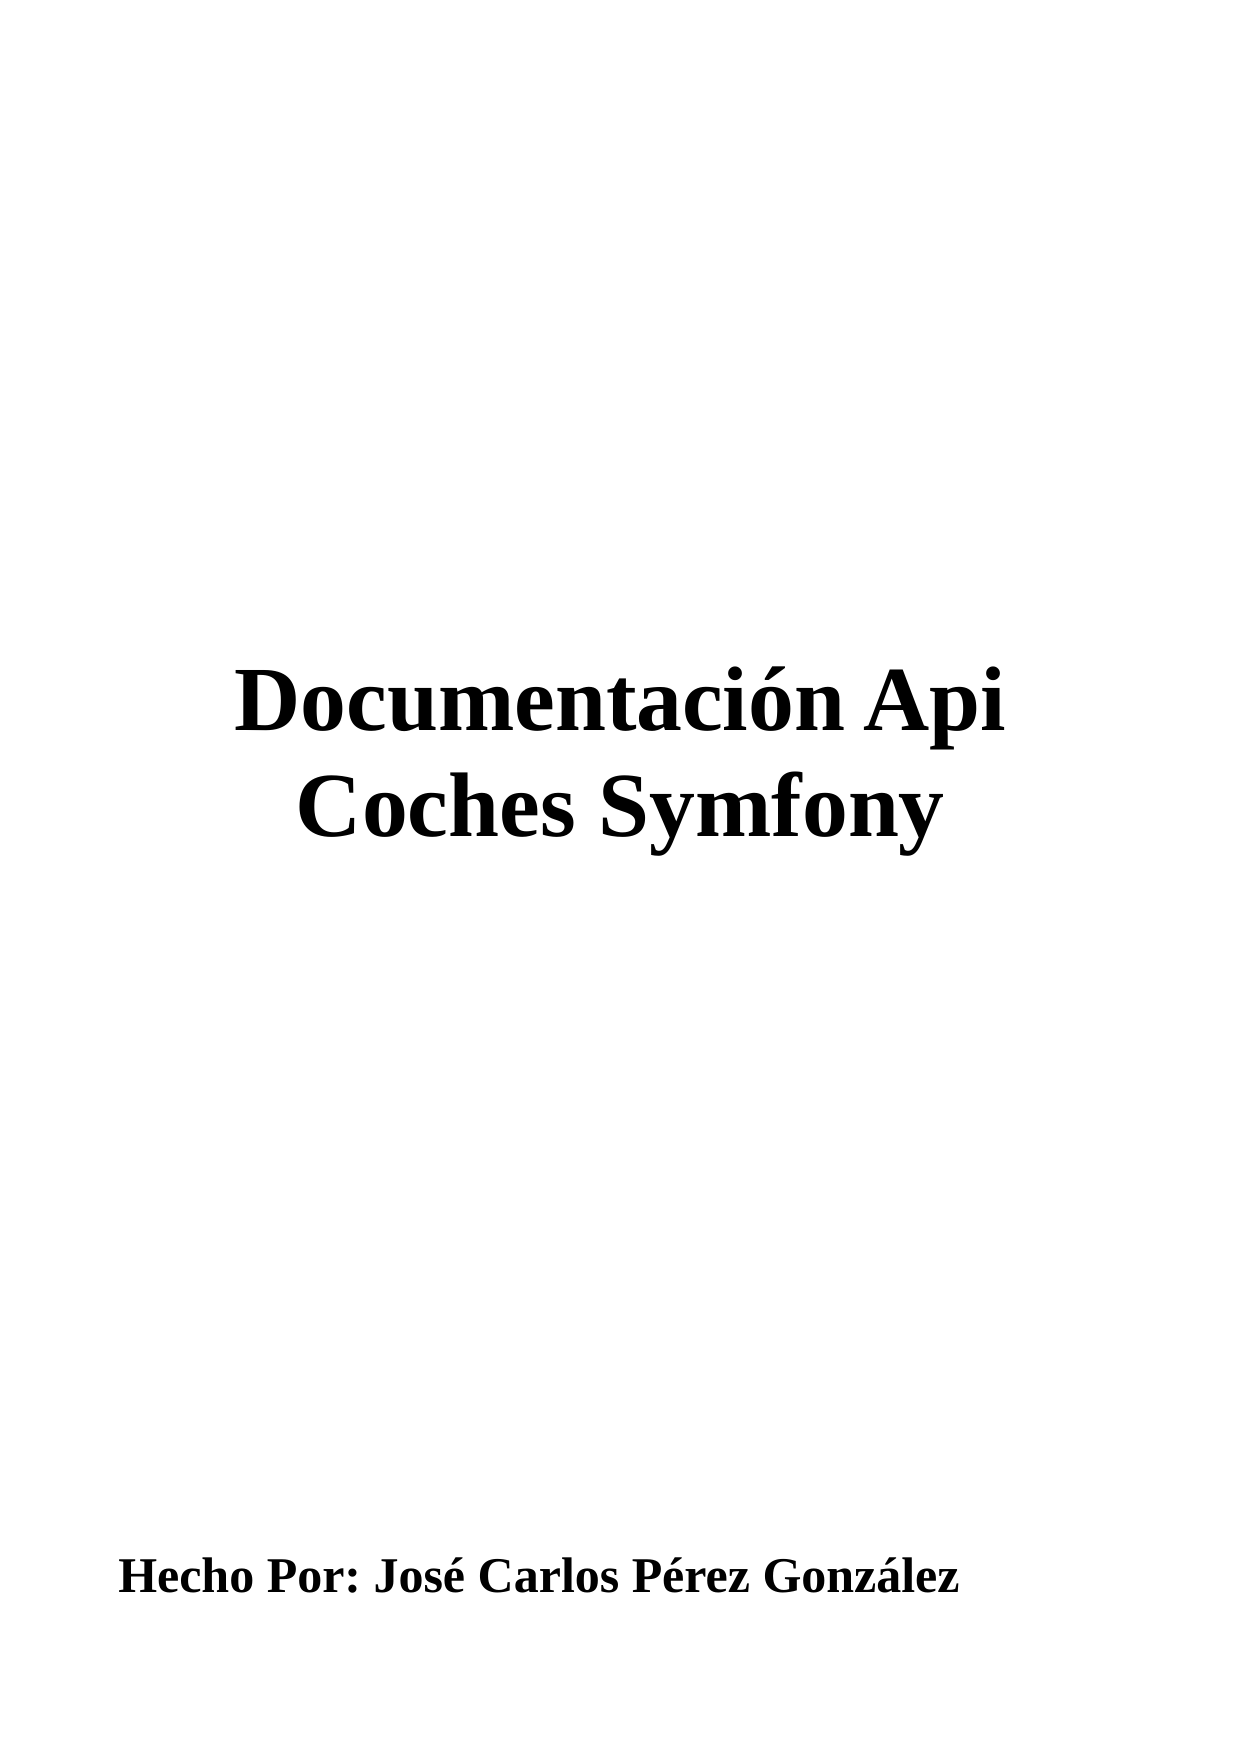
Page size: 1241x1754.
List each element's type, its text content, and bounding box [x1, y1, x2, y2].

text Documentación Api Coches Symfony [118, 645, 1122, 856]
text Hecho Por: José Carlos Pérez González [118, 1546, 1122, 1603]
